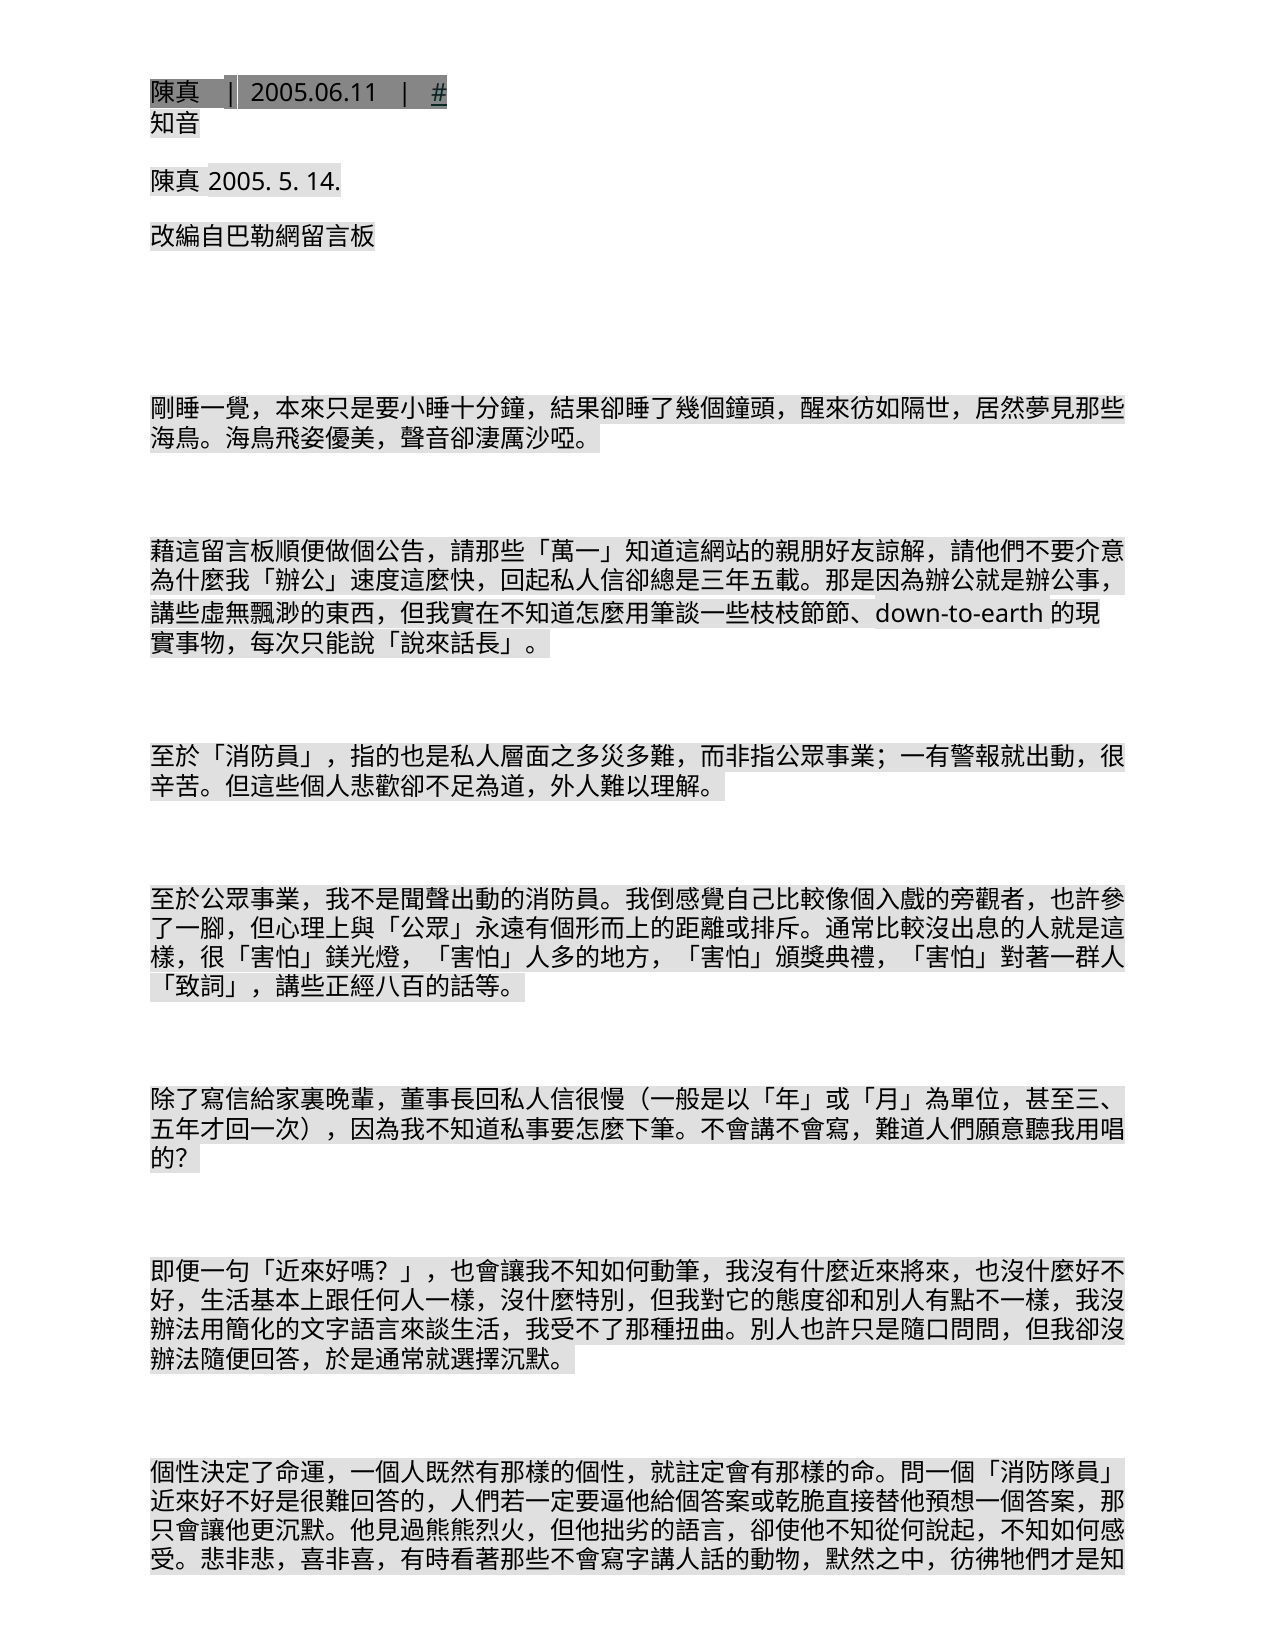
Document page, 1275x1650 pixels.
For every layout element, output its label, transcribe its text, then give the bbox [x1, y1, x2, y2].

text 改編自巴勒網留言板 [150, 222, 1125, 251]
text 即便一句「近來好嗎？」，也會讓我不知如何動筆，我沒有什麼近來將來，也沒什麼好不好，生活基本上跟任何人一樣，沒什麼特別，但我對它的態度卻和別人有點不一樣，我沒辦法用簡化的文字語言來談生活，我受不了那種扭曲。別人也許只是隨口問問，但我卻沒辦法隨便回答，於是通常就選擇沉默。 [150, 1257, 1125, 1374]
text 藉這留言板順便做個公告，請那些「萬一」知道這網站的親朋好友諒解，請他們不要介意為什麼我「辦公」速度這麼快，回起私人信卻總是三年五載。那是因為辦公就是辦公事，講些虛無飄渺的東西，但我實在不知道怎麼用筆談一些枝枝節節、down-to-earth 的現實事物，每次只能說「說來話長」。 [150, 537, 1125, 658]
text 剛睡一覺，本來只是要小睡十分鐘，結果卻睡了幾個鐘頭，醒來彷如隔世，居然夢見那些海鳥。海鳥飛姿優美，聲音卻淒厲沙啞。 [150, 394, 1125, 453]
text 至於「消防員」，指的也是私人層面之多災多難，而非指公眾事業；一有警報就出動，很辛苦。但這些個人悲歡卻不足為道，外人難以理解。 [150, 743, 1125, 801]
text 個性決定了命運，一個人既然有那樣的個性，就註定會有那樣的命。問一個「消防隊員」近來好不好是很難回答的，人們若一定要逼他給個答案或乾脆直接替他預想一個答案，那只會讓他更沉默。他見過熊熊烈火，但他拙劣的語言，卻使他不知從何說起，不知如何感受。悲非悲，喜非喜，有時看著那些不會寫字講人話的動物，默然之中，彷彿牠們才是知 [150, 1458, 1125, 1575]
text 除了寫信給家裏晚輩，董事長回私人信很慢（一般是以「年」或「月」為單位，甚至三、五年才回一次），因為我不知道私事要怎麼下筆。不會講不會寫，難道人們願意聽我用唱的？ [150, 1086, 1125, 1173]
text 陳真 | 2005.06.11 | # [150, 75, 1125, 109]
text 至於公眾事業，我不是聞聲出動的消防員。我倒感覺自己比較像個入戲的旁觀者，也許參了一腳，但心理上與「公眾」永遠有個形而上的距離或排斥。通常比較沒出息的人就是這樣，很「害怕」鎂光燈，「害怕」人多的地方，「害怕」頒獎典禮，「害怕」對著一群人「致詞」，講些正經八百的話等。 [150, 885, 1125, 1002]
text 知音 [150, 109, 1125, 138]
text 陳真 2005. 5. 14. [150, 163, 1125, 197]
